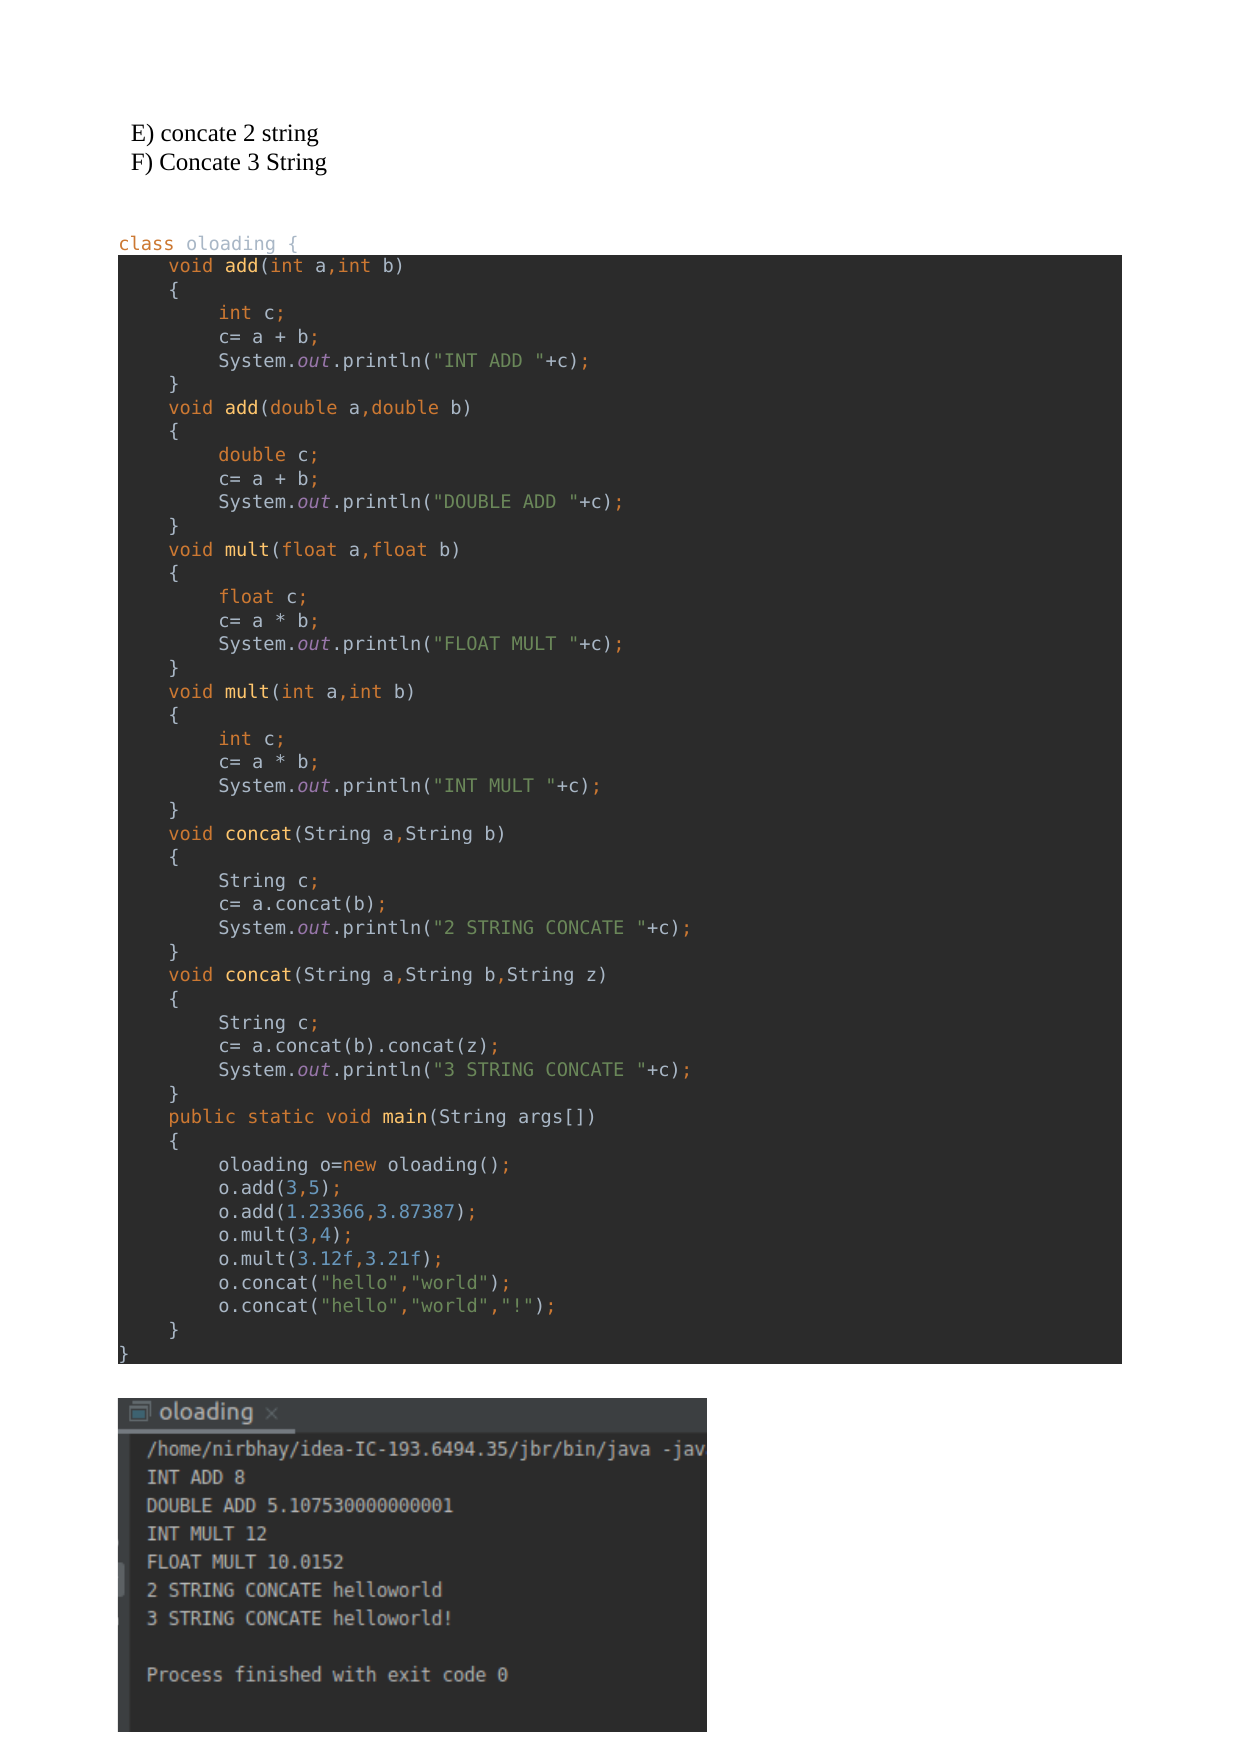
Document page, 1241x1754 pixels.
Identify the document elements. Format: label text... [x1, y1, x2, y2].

text o.add(1.23366,3.87387); [118, 1201, 1122, 1224]
text } [118, 657, 1122, 681]
text o.mult(3.12f,3.21f); [118, 1248, 1122, 1272]
text o.concat("hello","world","!"); [118, 1295, 1122, 1319]
text void mult(int a,int b) [118, 681, 1122, 704]
text } [118, 1319, 1122, 1343]
text { [118, 421, 1122, 444]
text class oloading { [118, 233, 1122, 255]
text c= a * b; [118, 752, 1122, 775]
text void mult(float a,float b) [118, 539, 1122, 562]
text String c; [118, 1012, 1122, 1035]
text System.out.println("INT ADD "+c); [118, 349, 1122, 373]
text { [118, 279, 1122, 302]
text int c; [118, 302, 1122, 326]
text oloading o=new oloading(); [118, 1153, 1122, 1177]
text } [118, 941, 1122, 964]
text { [118, 1130, 1122, 1153]
text E) concate 2 string F) Concate 3 String [118, 118, 1122, 176]
text { [118, 704, 1122, 728]
text o.concat("hello","world"); [118, 1272, 1122, 1295]
text System.out.println("3 STRING CONCATE "+c); [118, 1059, 1122, 1083]
text System.out.println("2 STRING CONCATE "+c); [118, 917, 1122, 941]
text double c; [118, 444, 1122, 468]
text } [118, 515, 1122, 539]
text o.mult(3,4); [118, 1224, 1122, 1248]
text c= a * b; [118, 610, 1122, 633]
text } [118, 373, 1122, 397]
text int c; [118, 728, 1122, 752]
text } [118, 799, 1122, 822]
text System.out.println("INT MULT "+c); [118, 775, 1122, 799]
text { [118, 846, 1122, 870]
text void concat(String a,String b,String z) [118, 964, 1122, 988]
text void add(double a,double b) [118, 397, 1122, 421]
text { [118, 562, 1122, 586]
text { [118, 988, 1122, 1012]
text String c; [118, 870, 1122, 893]
text o.add(3,5); [118, 1177, 1122, 1201]
text c= a + b; [118, 468, 1122, 491]
text } [118, 1343, 1122, 1364]
text c= a.concat(b); [118, 893, 1122, 917]
text void add(int a,int b) [118, 255, 1122, 279]
text float c; [118, 586, 1122, 610]
text c= a.concat(b).concat(z); [118, 1035, 1122, 1059]
text c= a + b; [118, 326, 1122, 349]
text System.out.println("FLOAT MULT "+c); [118, 633, 1122, 657]
text } [118, 1083, 1122, 1106]
text public static void main(String args[]) [118, 1106, 1122, 1130]
text System.out.println("DOUBLE ADD "+c); [118, 491, 1122, 515]
picture [117, 1398, 707, 1732]
text void concat(String a,String b) [118, 822, 1122, 846]
